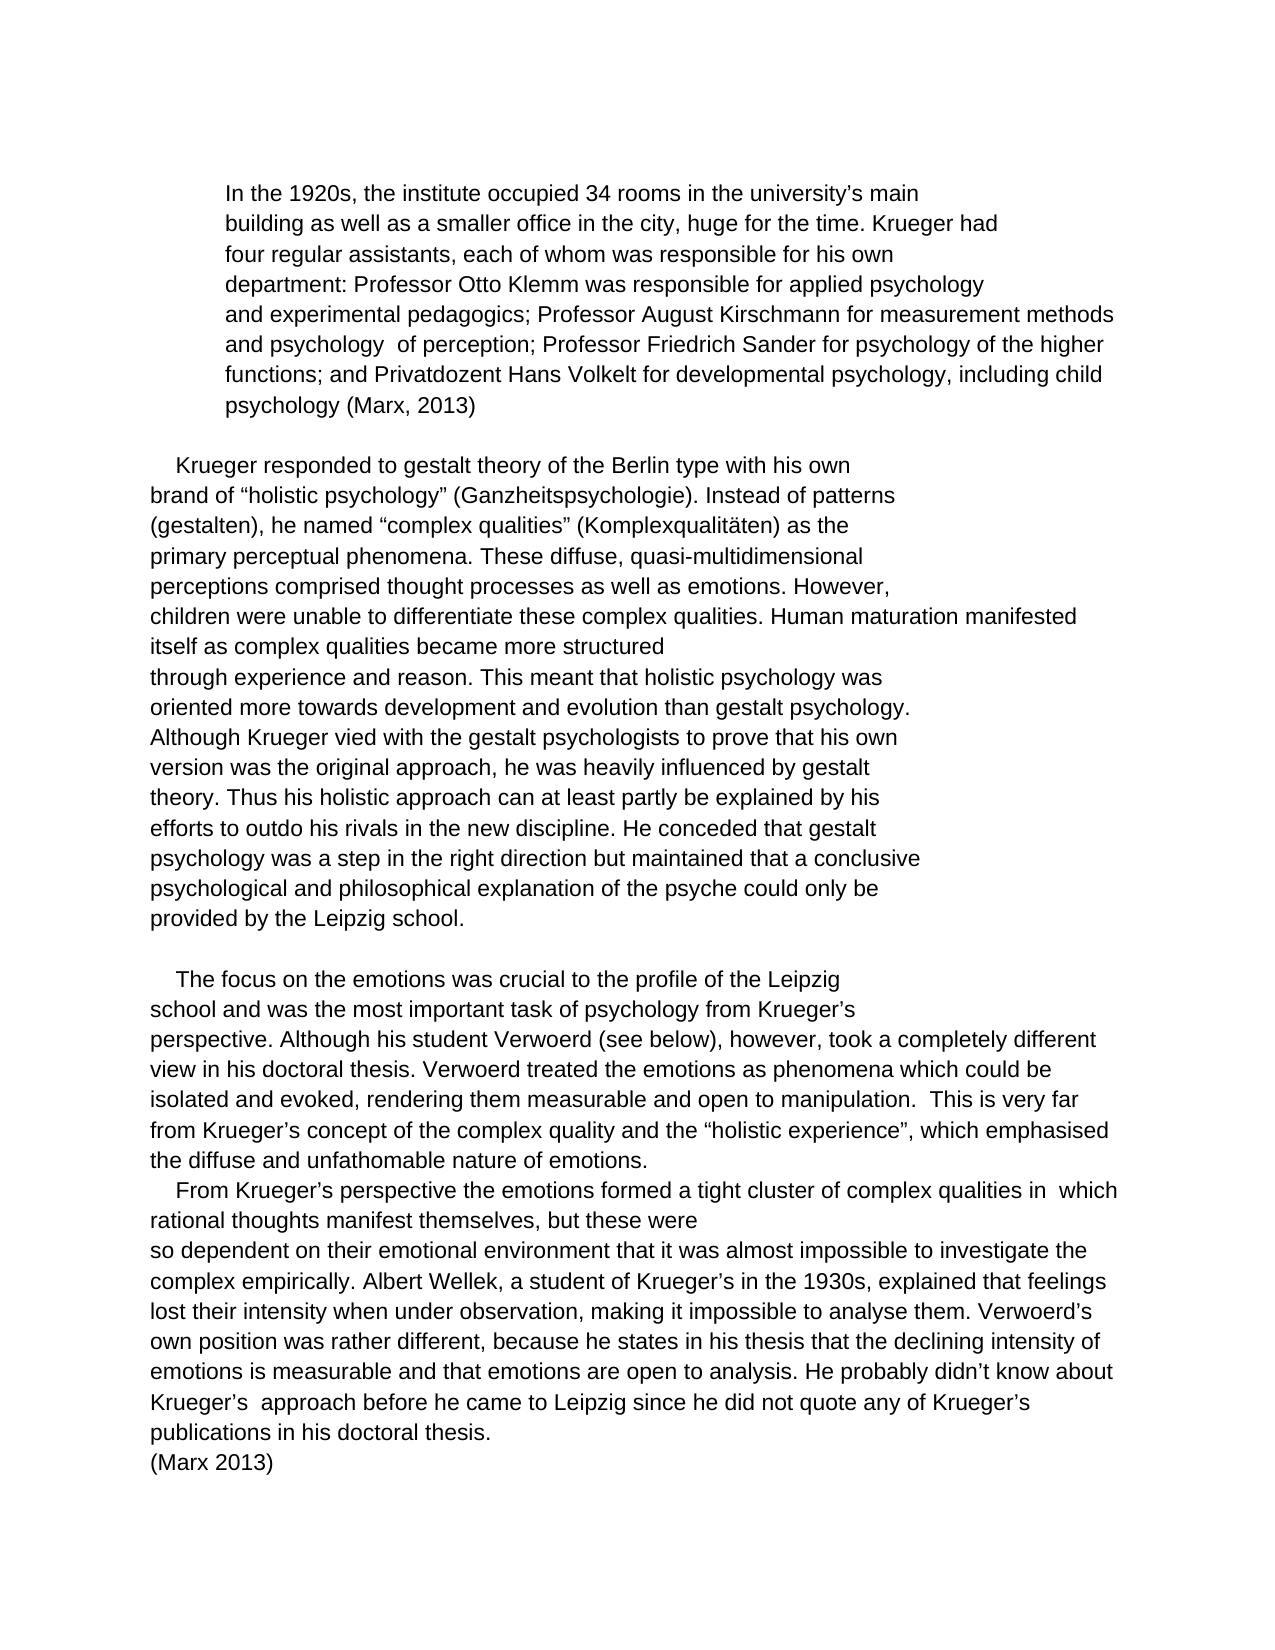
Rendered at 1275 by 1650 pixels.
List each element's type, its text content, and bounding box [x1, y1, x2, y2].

text In the 1920s, the institute occupied 34 rooms in the university’s main building as well as a smaller office in the city, huge for the time. Krueger had four regular assistants, each of whom was responsible for his own department: Professor Otto Klemm was responsible for applied psychology and experimental pedagogics; Professor August Kirschmann for measurement methods and psychology of perception; Professor Friedrich Sander for psychology of the higher functions; and Privatdozent Hans Volkelt for developmental psychology, including child psychology (Marx, 2013) [225, 180, 1125, 418]
text Krueger responded to gestalt theory of the Berlin type with his own brand of “holistic psychology” (Ganzheitspsychologie). Instead of patterns (gestalten), he named “complex qualities” (Komplexqualitäten) as the primary perceptual phenomena. These diffuse, quasi-multidimensional perceptions comprised thought processes as well as emotions. However, children were unable to differentiate these complex qualities. Human maturation manifested itself as complex qualities became more structured through experience and reason. This meant that holistic psychology was oriented more towards development and evolution than gestalt psychology. Although Krueger vied with the gestalt psychologists to prove that his own version was the original approach, he was heavily influenced by gestalt theory. Thus his holistic approach can at least partly be explained by his efforts to outdo his rivals in the new discipline. He conceded that gestalt psychology was a step in the right direction but maintained that a conclusive psychological and philosophical explanation of the psyche could only be provided by the Leipzig school. The focus on the emotions was crucial to the profile of the Leipzig school and was the most important task of psychology from Krueger’s perspective. Although his student Verwoerd (see below), however, took a completely different view in his doctoral thesis. Verwoerd treated the emotions as phenomena which could be isolated and evoked, rendering them measurable and open to manipulation. This is very far from Krueger’s concept of the complex quality and the “holistic experience”, which emphasised the diffuse and unfathomable nature of emotions. From Krueger’s perspective the emotions formed a tight cluster of complex qualities in which rational thoughts manifest themselves, but these were so dependent on their emotional environment that it was almost impossible to investigate the complex empirically. Albert Wellek, a student of Krueger’s in the 1930s, explained that feelings lost their intensity when under observation, making it impossible to analyse them. Verwoerd’s own position was rather different, because he states in his thesis that the declining intensity of emotions is measurable and that emotions are open to analysis. He probably didn’t know about Krueger’s approach before he came to Leipzig since he did not quote any of Krueger’s publications in his doctoral thesis. (Marx 2013) [150, 452, 1125, 1475]
